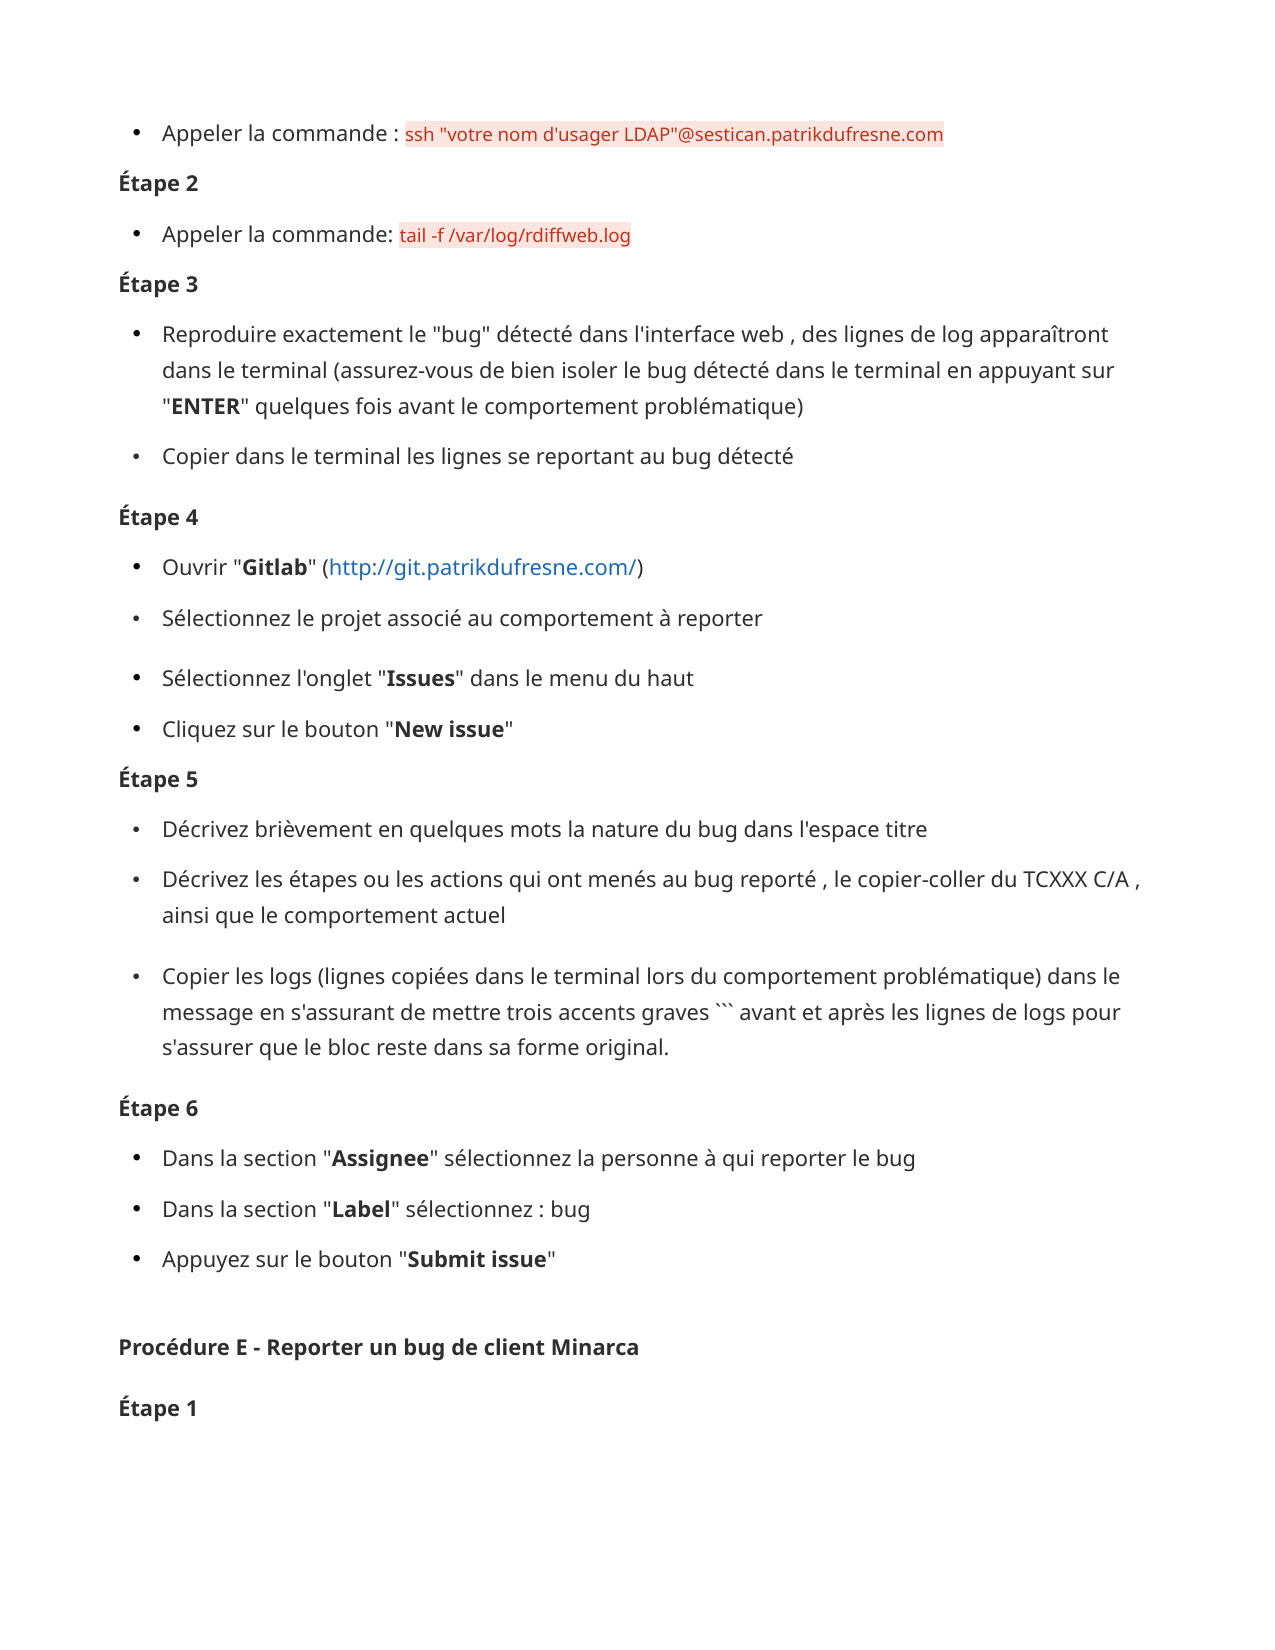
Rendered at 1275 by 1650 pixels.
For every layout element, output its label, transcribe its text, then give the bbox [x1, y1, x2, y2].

list Appuyez sur le bouton "Submit issue" [162, 1244, 1157, 1274]
text Étape 5 [118, 764, 1157, 794]
text Étape 1 [118, 1393, 1157, 1422]
list Dans la section "Assignee" sélectionnez la personne à qui reporter le bug [162, 1143, 1157, 1173]
list Sélectionnez le projet associé au comportement à reporter [162, 602, 1157, 632]
text Étape 3 [118, 269, 1157, 299]
list Copier les logs (lignes copiées dans le terminal lors du comportement problématique) dans le message en s'assurant de mettre trois accents graves ``` avant et après les lignes de logs pour s'assurer que le bloc reste dans sa forme original. [162, 961, 1157, 1062]
list Appeler la commande: tail -f /var/log/rdiffweb.log [162, 219, 1157, 248]
text Étape 6 [118, 1093, 1157, 1123]
subtitle Procédure E - Reporter un bug de client Minarca [118, 1332, 1157, 1362]
list Copier dans le terminal les lignes se reportant au bug détecté [162, 441, 1157, 471]
list Décrivez brièvement en quelques mots la nature du bug dans l'espace titre [162, 814, 1157, 844]
list Décrivez les étapes ou les actions qui ont menés au bug reporté , le copier-coller du TCXXX C/A , ainsi que le comportement actuel [162, 864, 1157, 930]
list Cliquez sur le bouton "New issue" [162, 713, 1157, 743]
list Sélectionnez l'onglet "Issues" dans le menu du haut [162, 663, 1157, 693]
text Étape 2 [118, 168, 1157, 198]
text Étape 4 [118, 502, 1157, 532]
list Ouvrir "Gitlab" (http://git.patrikdufresne.com/) [162, 552, 1157, 582]
list Reproduire exactement le "bug" détecté dans l'interface web , des lignes de log apparaîtront dans le terminal (assurez-vous de bien isoler le bug détecté dans le terminal en appuyant sur "ENTER" quelques fois avant le comportement problématique) [162, 319, 1157, 421]
list Dans la section "Label" sélectionnez : bug [162, 1194, 1157, 1223]
list Appeler la commande : ssh "votre nom d'usager LDAP"@sestican.patrikdufresne.com [162, 118, 1157, 148]
